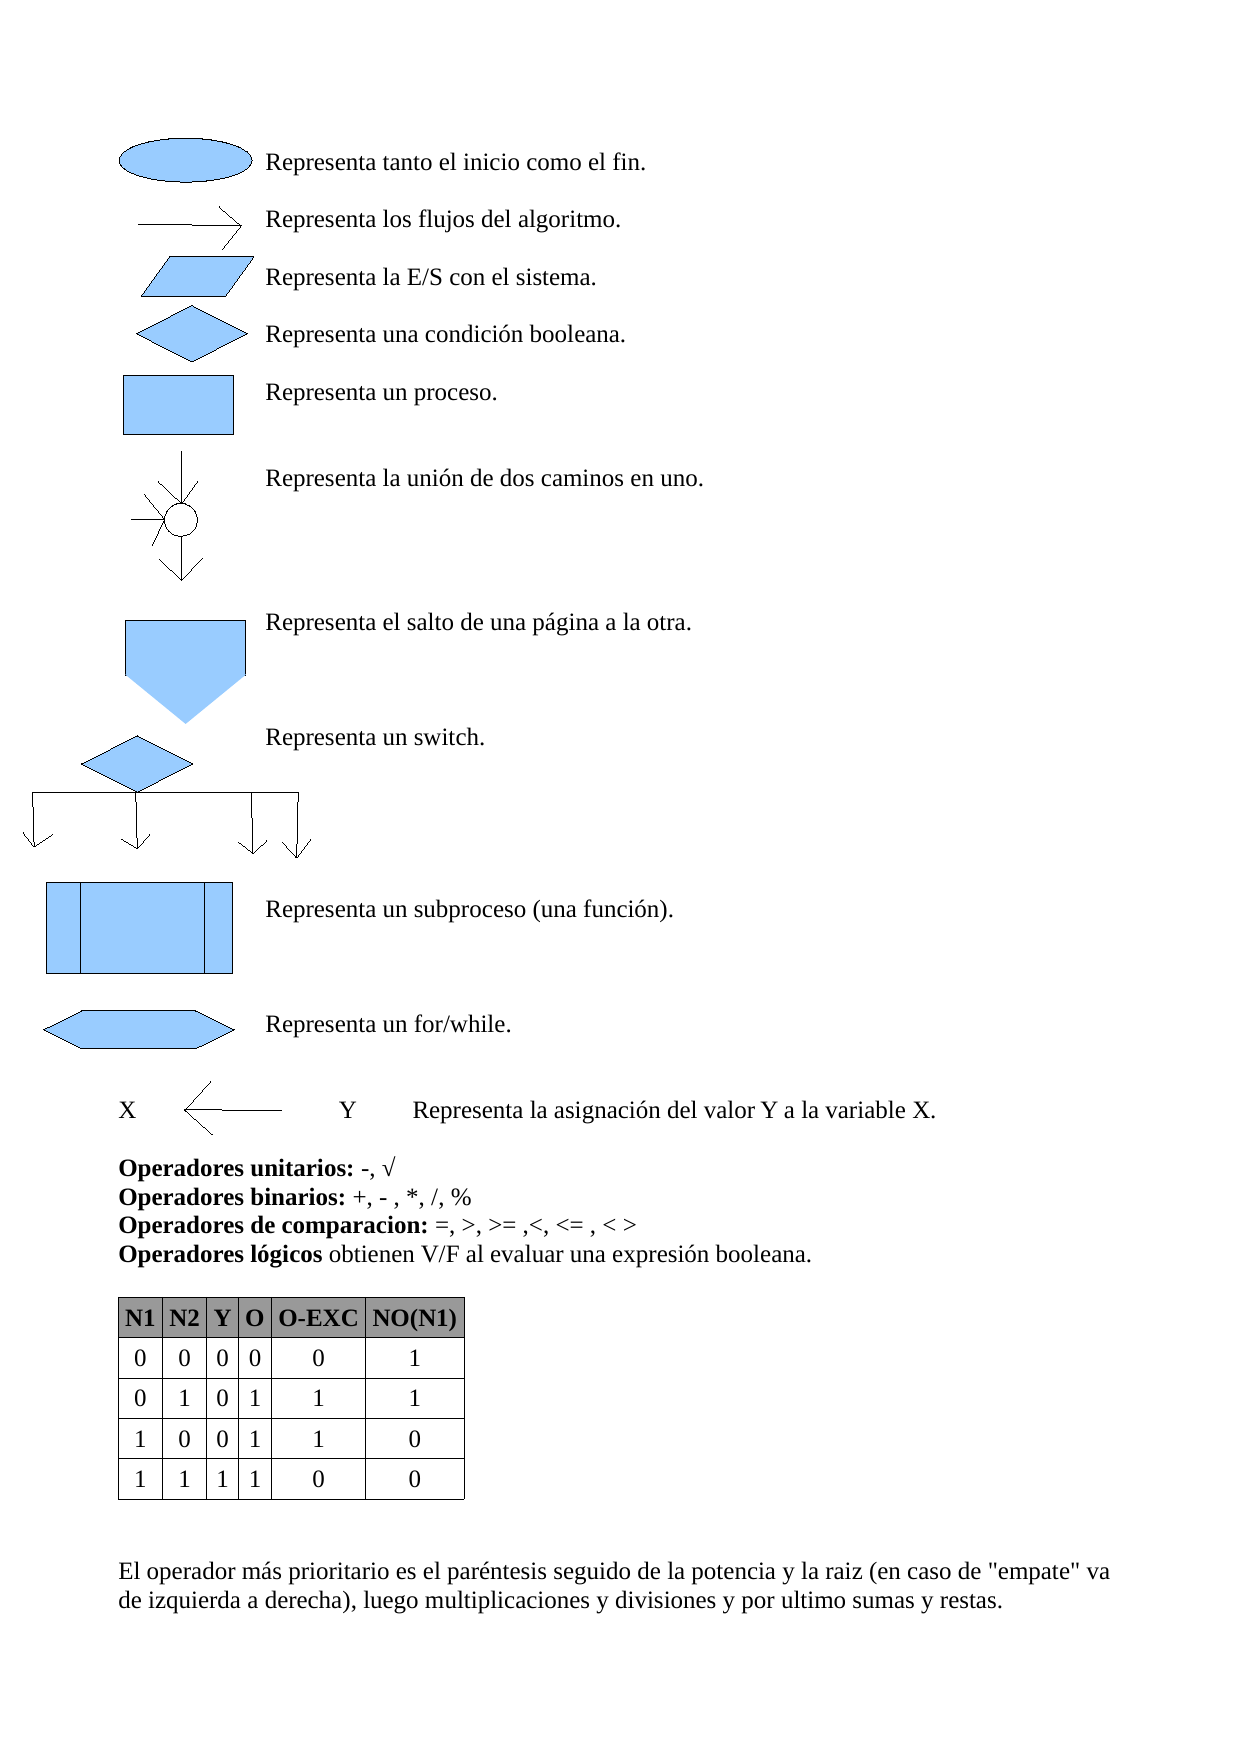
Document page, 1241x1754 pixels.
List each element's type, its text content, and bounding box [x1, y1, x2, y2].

table_cell 0 [207, 1338, 238, 1377]
text [118, 463, 181, 492]
text Representa la E/S con el sistema. [230, 262, 1122, 291]
text [118, 262, 164, 291]
table_cell 0 [239, 1338, 271, 1377]
table_cell 1 [272, 1419, 365, 1458]
table_cell 1 [366, 1379, 464, 1418]
text Representa la unión de dos caminos en uno. [182, 463, 1122, 492]
table_cell 1 [207, 1459, 238, 1498]
table_cell 1 [272, 1379, 365, 1418]
text Representa un proceso. [234, 377, 1122, 406]
table_cell 0 [366, 1459, 464, 1498]
table_header NO(N1) [366, 1298, 464, 1337]
table_header O [239, 1298, 271, 1337]
text Operadores lógicos obtienen V/F al evaluar una expresión booleana. [118, 1239, 1122, 1268]
text Representa un subproceso (una función). [233, 894, 1122, 923]
table_cell 0 [207, 1419, 238, 1458]
table_header N2 [163, 1298, 206, 1337]
table_cell 1 [239, 1379, 271, 1418]
table_cell 1 [163, 1459, 206, 1498]
text El operador más prioritario es el paréntesis seguido de la potencia y la raiz (en caso de "empate" va de izquierda a derecha), luego multiplicaciones y divisiones y por ultimo sumas y restas. [118, 1556, 1122, 1613]
text Representa tanto el inicio como el fin. [235, 147, 1122, 176]
table_header N1 [119, 1298, 162, 1337]
table_cell 1 [119, 1419, 162, 1458]
table_cell 1 [239, 1419, 271, 1458]
text [118, 319, 163, 348]
text Operadores de comparacion: =, >, >= ,<, <= , < > [118, 1211, 1122, 1239]
text Representa un switch. [118, 722, 1122, 751]
text Representa un for/while. [118, 1009, 1122, 1038]
text Representa el salto de una página a la otra. [118, 607, 1122, 636]
text Operadores unitarios: -, √ [118, 1153, 1122, 1182]
table_cell 1 [366, 1338, 464, 1377]
table_cell 1 [119, 1459, 162, 1498]
table_header O-EXC [272, 1298, 365, 1337]
text Representa los flujos del algoritmo. [118, 204, 1122, 233]
table_cell 0 [163, 1419, 206, 1458]
table_cell 0 [272, 1459, 365, 1498]
table_cell 0 [272, 1338, 365, 1377]
text Operadores binarios: +, - , *, /, % [118, 1182, 1122, 1211]
table_cell 1 [239, 1459, 271, 1498]
table_cell 0 [207, 1379, 238, 1418]
table_cell 1 [163, 1379, 206, 1418]
table_cell 0 [119, 1379, 162, 1418]
table_cell 0 [366, 1419, 464, 1458]
text Representa una condición booleana. [221, 319, 1122, 348]
text X Y Representa la asignación del valor Y a la variable X. [118, 1096, 1122, 1124]
table_cell 0 [119, 1338, 162, 1377]
table_header Y [207, 1298, 238, 1337]
table_cell 0 [163, 1338, 206, 1377]
